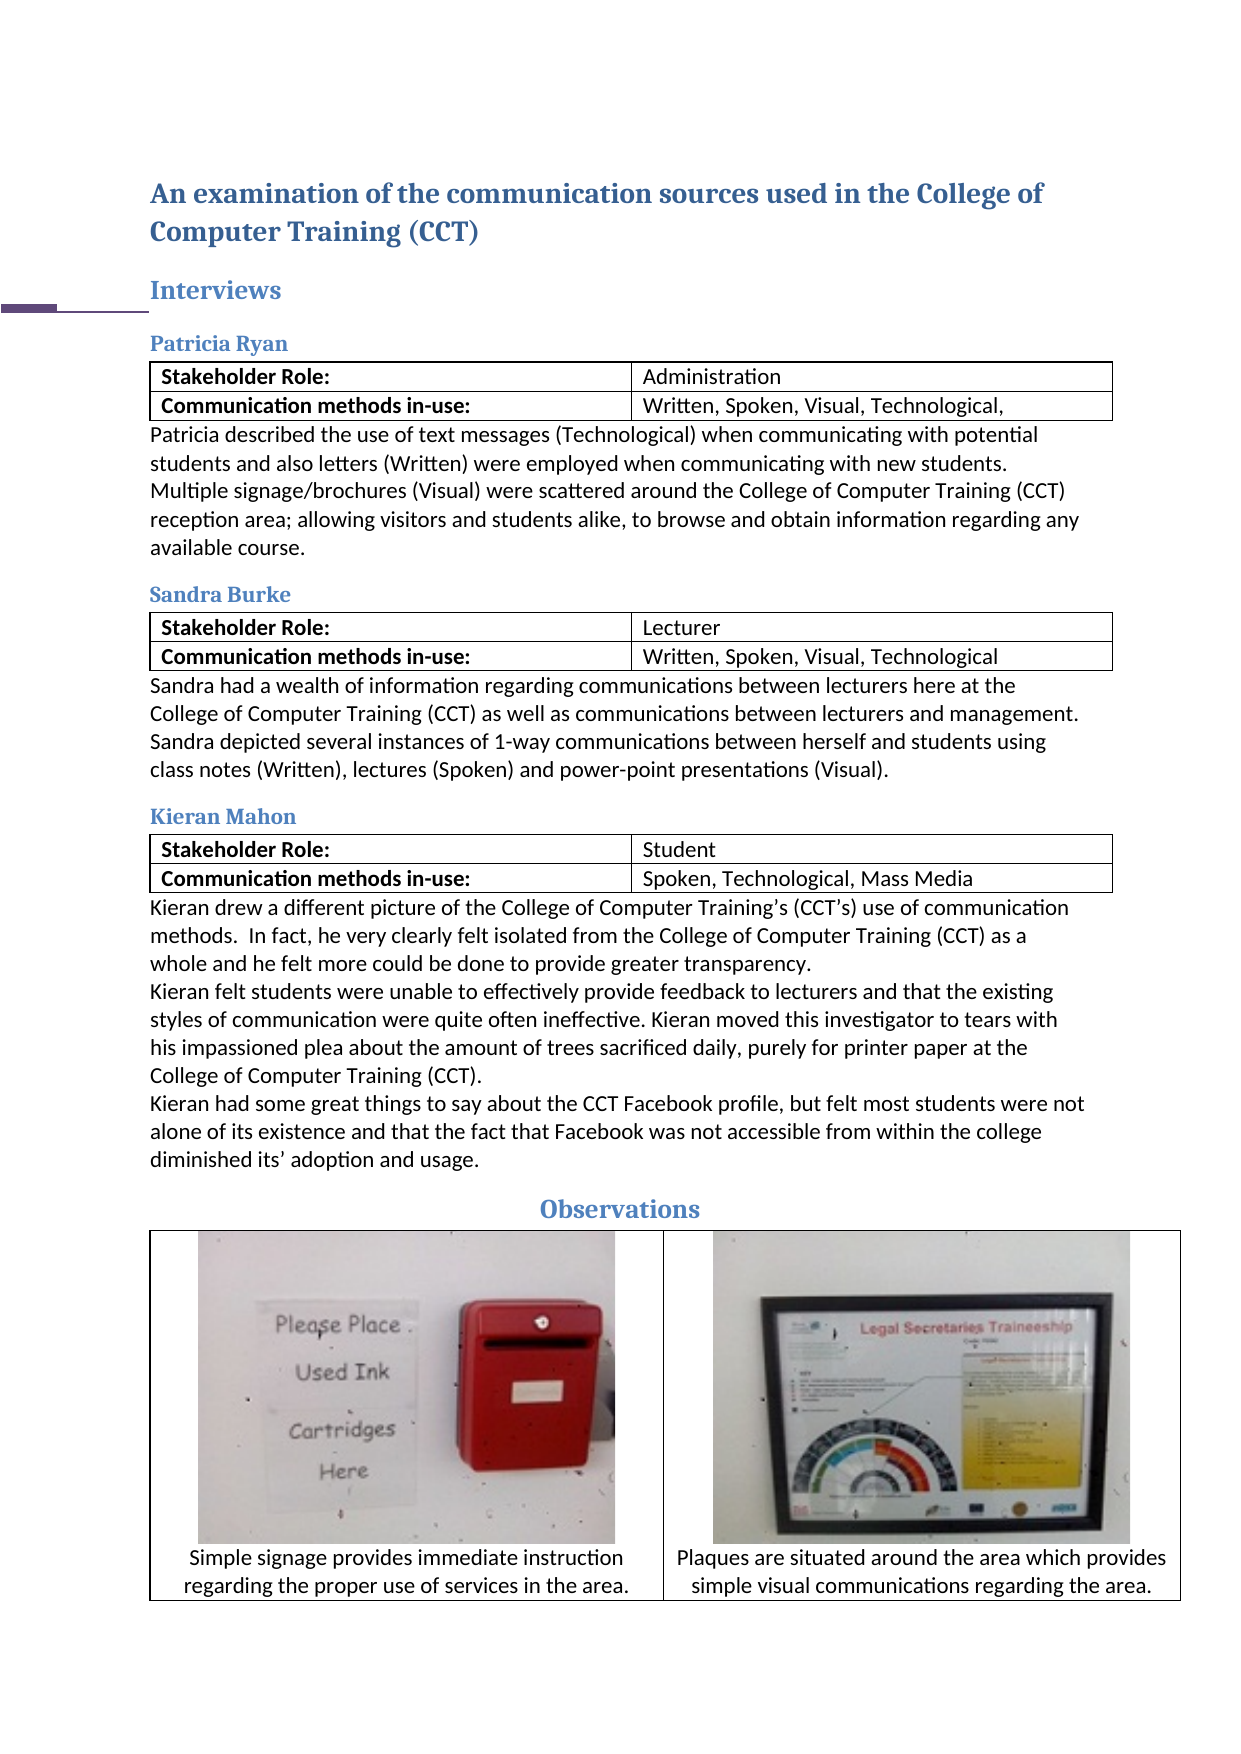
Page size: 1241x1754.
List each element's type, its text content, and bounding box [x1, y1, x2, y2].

table_header Stakeholder Role: [151, 363, 631, 391]
subtitle Patricia Ryan [150, 331, 1090, 358]
table_cell Communication methods in-use: [151, 864, 631, 892]
table_header Lecturer [632, 613, 1112, 641]
table_cell Written, Spoken, Visual, Technological, [632, 392, 1112, 419]
table_header Administration [632, 363, 1112, 391]
table_header Stakeholder Role: [151, 613, 631, 641]
text Kieran drew a different picture of the College of Computer Training’s (CCT’s) use of communication methods. In fact, he very clearly felt isolated from the College of Computer Training (CCT) as a whole and he felt more could be done to provide greater transparency. Kieran felt students were unable to effectively provide feedback to lecturers and that the existing styles of communication were quite often ineffective. Kieran moved this investigator to tears with his impassioned plea about the amount of trees sacrificed daily, purely for printer paper at the College of Computer Training (CCT). Kieran had some great things to say about the CCT Facebook profile, but felt most students were not alone of its existence and that the fact that Facebook was not accessible from within the college diminished its’ adoption and usage. [150, 893, 1090, 1173]
table_cell Written, Spoken, Visual, Technological [632, 642, 1112, 670]
table_header Stakeholder Role: [151, 835, 631, 863]
subtitle Sandra Burke [150, 582, 1090, 608]
text Patricia described the use of text messages (Technological) when communicating with potential students and also letters (Written) were employed when communicating with new students. Multiple signage/brochures (Visual) were scattered around the College of Computer Training (CCT) reception area; allowing visitors and students alike, to browse and obtain information regarding any available course. [150, 421, 1090, 561]
table_header Student [632, 835, 1112, 863]
table_cell Communication methods in-use: [151, 392, 631, 419]
subtitle An examination of the communication sources used in the College of Computer Training (CCT) [150, 177, 1090, 249]
subtitle Observations [150, 1194, 1090, 1225]
subtitle Kieran Mahon [150, 804, 1090, 830]
subtitle Interviews [150, 275, 1090, 306]
table_header Simple signage provides immediate instruction regarding the proper use of services in the area. [151, 1231, 663, 1599]
table_cell Spoken, Technological, Mass Media [632, 864, 1112, 892]
text Sandra had a wealth of information regarding communications between lecturers here at the College of Computer Training (CCT) as well as communications between lecturers and management. Sandra depicted several instances of 1-way communications between herself and students using class notes (Written), lectures (Spoken) and power-point presentations (Visual). [150, 671, 1090, 783]
table_cell Communication methods in-use: [151, 642, 631, 670]
table_header Plaques are situated around the area which provides simple visual communications regarding the area. [664, 1231, 1180, 1599]
